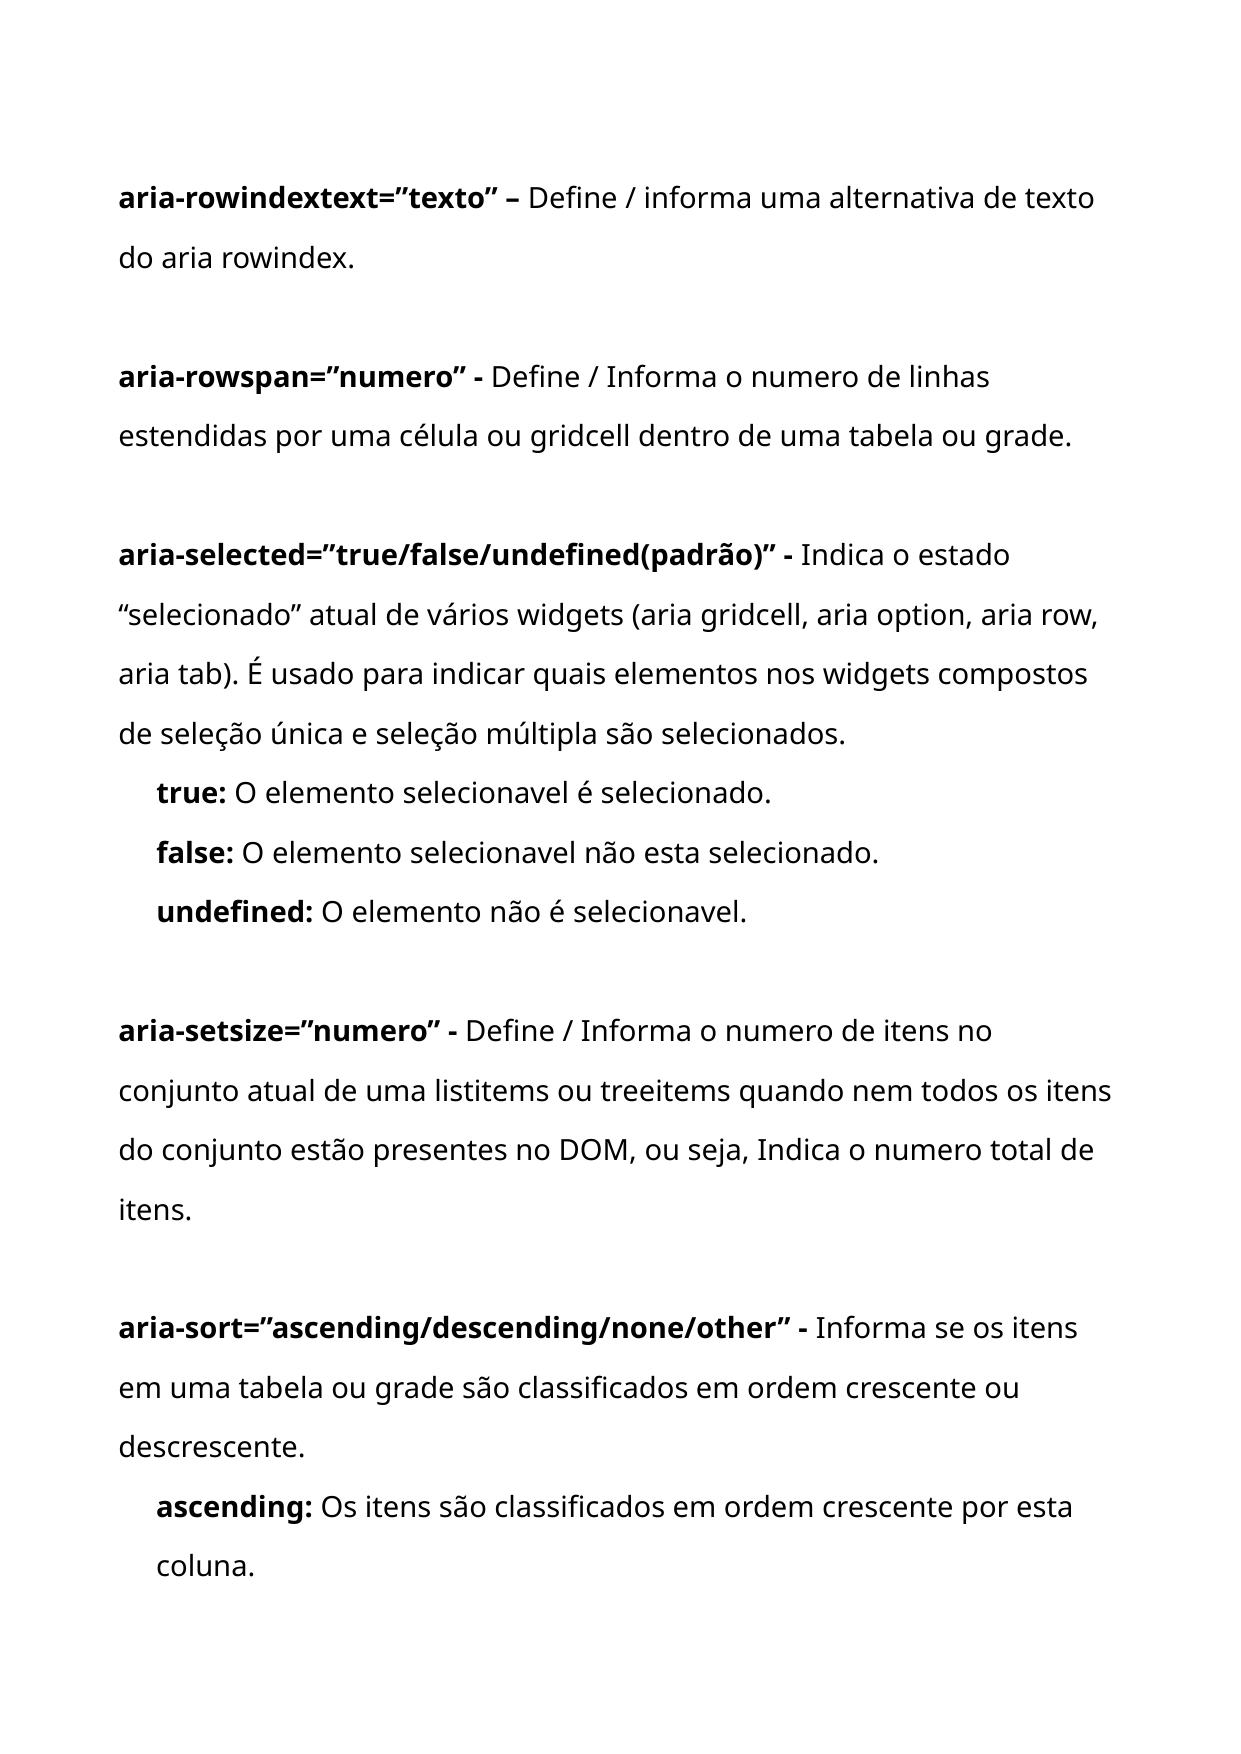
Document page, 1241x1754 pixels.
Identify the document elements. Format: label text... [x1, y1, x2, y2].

text true: O elemento selecionavel é selecionado. [118, 772, 1122, 812]
text aria-sort=”ascending/descending/none/other” - Informa se os itens em uma tabela ou grade são classificados em ordem crescente ou descrescente. [118, 1308, 1122, 1466]
text aria-selected=”true/false/undefined(padrão)” - Indica o estado “selecionado” atual de vários widgets (aria gridcell, aria option, aria row, aria tab). É usado para indicar quais elementos nos widgets compostos de seleção única e seleção múltipla são selecionados. [118, 534, 1122, 753]
text aria-setsize=”numero” - Define / Informa o numero de itens no conjunto atual de uma listitems ou treeitems quando nem todos os itens do conjunto estão presentes no DOM, ou seja, Indica o numero total de itens. [118, 1010, 1122, 1228]
text ascending: Os itens são classificados em ordem crescente por esta [118, 1486, 1122, 1526]
text undefined: O elemento não é selecionavel. [118, 891, 1122, 931]
text aria-rowspan=”numero” - Define / Informa o numero de linhas estendidas por uma célula ou gridcell dentro de uma tabela ou grade. [118, 356, 1122, 455]
text aria-rowindextext=”texto” – Define / informa uma alternativa de texto do aria rowindex. [118, 178, 1122, 277]
text coluna. [118, 1546, 1122, 1585]
text false: O elemento selecionavel não esta selecionado. [118, 832, 1122, 872]
